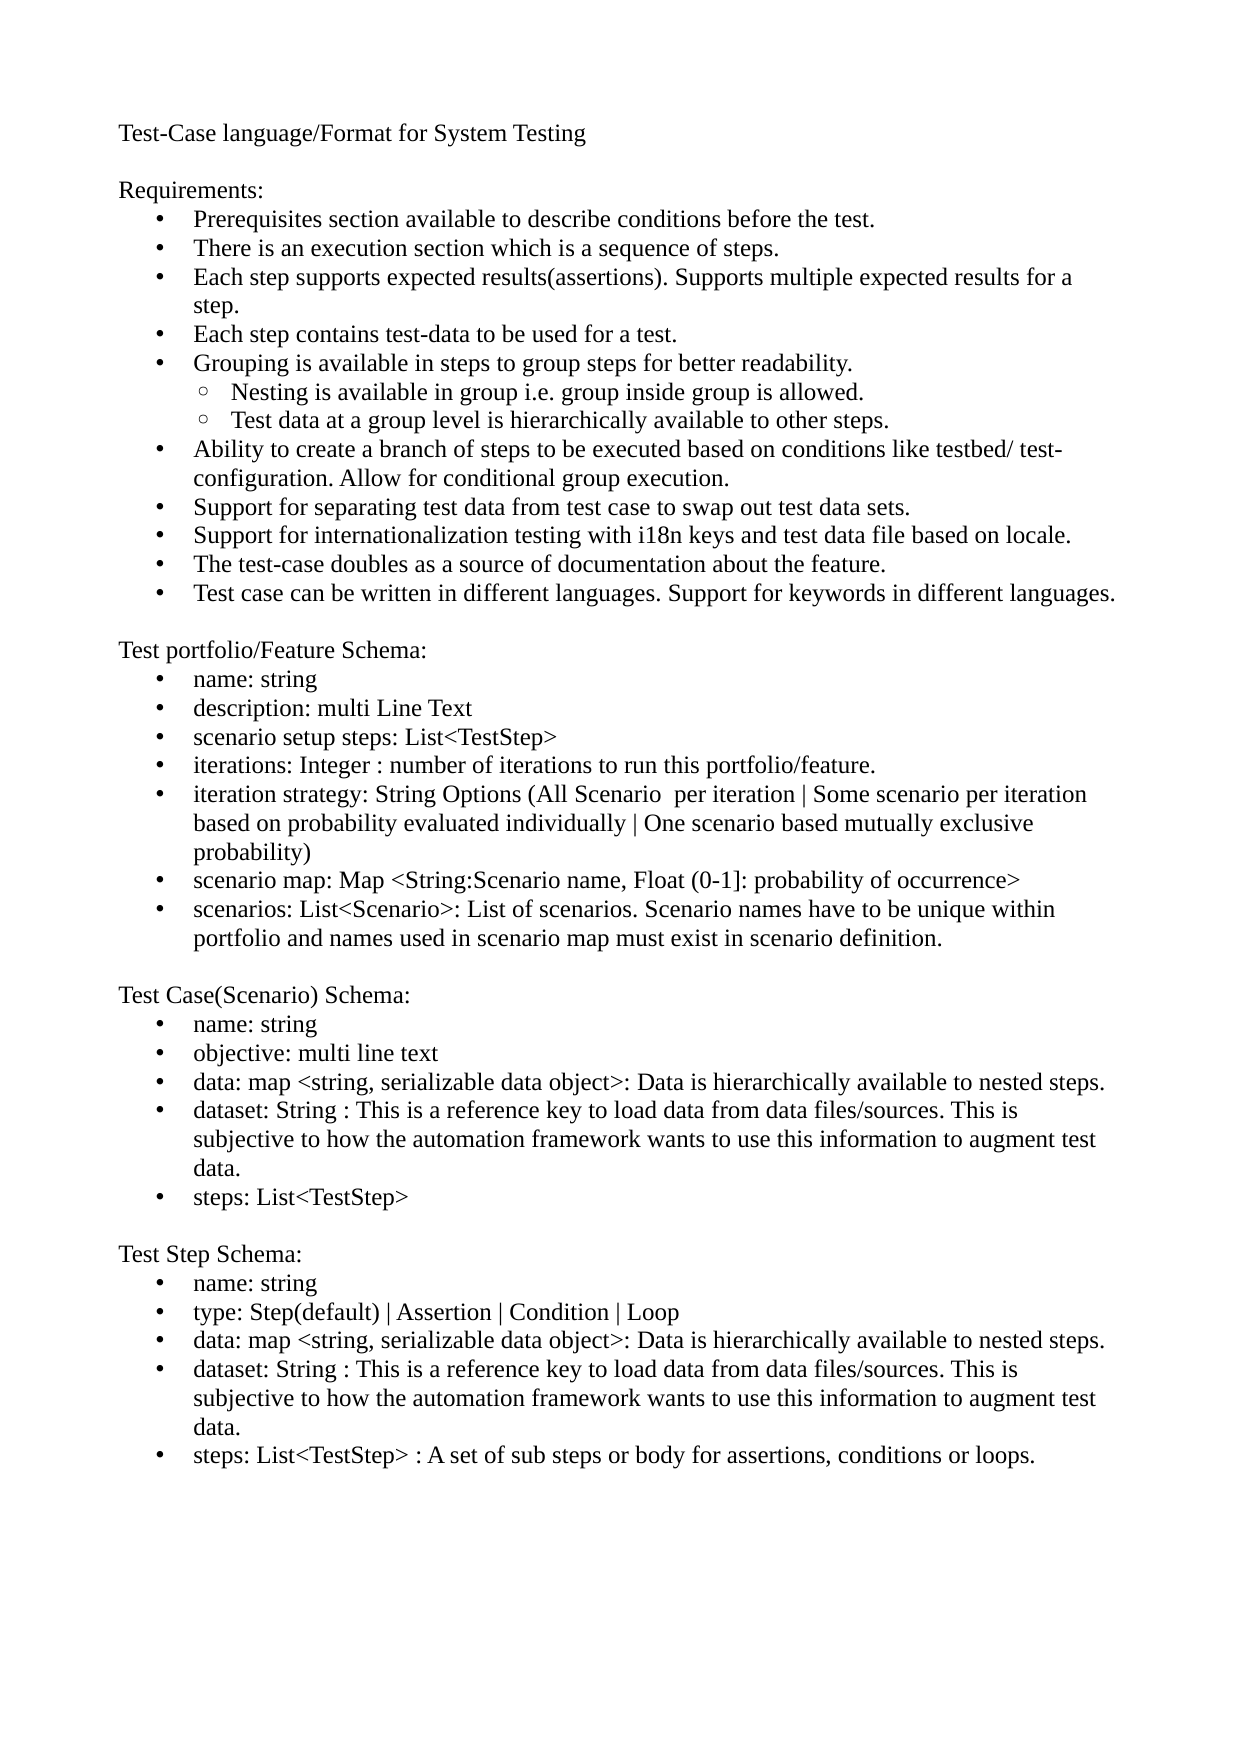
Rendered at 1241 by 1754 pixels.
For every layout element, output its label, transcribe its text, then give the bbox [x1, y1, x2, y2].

list scenario map: Map <String:Scenario name, Float (0-1]: probability of occurrence> [156, 866, 1122, 894]
list scenario setup steps: List<TestStep> [156, 722, 1122, 751]
list steps: List<TestStep> [156, 1182, 1122, 1211]
list description: multi Line Text [156, 693, 1122, 722]
list data: map <string, serializable data object>: Data is hierarchically available to nested steps. [156, 1326, 1122, 1354]
list steps: List<TestStep> : A set of sub steps or body for assertions, conditions or loops. [156, 1441, 1122, 1469]
list Ability to create a branch of steps to be executed based on conditions like testbed/ test-configuration. Allow for conditional group execution. [156, 434, 1122, 492]
list The test-case doubles as a source of documentation about the feature. [156, 549, 1122, 578]
list Grouping is available in steps to group steps for better readability. [156, 348, 1122, 377]
list Test data at a group level is hierarchically available to other steps. [193, 406, 1122, 434]
list Nesting is available in group i.e. group inside group is allowed. [193, 377, 1122, 406]
list objective: multi line text [156, 1038, 1122, 1067]
list iteration strategy: String Options (All Scenario per iteration | Some scenario per iteration based on probability evaluated individually | One scenario based mutually exclusive probability) [156, 779, 1122, 866]
text Test Step Schema: [118, 1239, 1122, 1268]
list scenarios: List<Scenario>: List of scenarios. Scenario names have to be unique within portfolio and names used in scenario map must exist in scenario definition. [156, 894, 1122, 952]
list dataset: String : This is a reference key to load data from data files/sources. This is subjective to how the automation framework wants to use this information to augment test data. [156, 1354, 1122, 1441]
list Support for separating test data from test case to swap out test data sets. [156, 492, 1122, 521]
list Test case can be written in different languages. Support for keywords in different languages. [156, 578, 1122, 607]
text Requirements: [118, 176, 1122, 204]
list dataset: String : This is a reference key to load data from data files/sources. This is subjective to how the automation framework wants to use this information to augment test data. [156, 1096, 1122, 1182]
list type: Step(default) | Assertion | Condition | Loop [156, 1297, 1122, 1326]
text Test Case(Scenario) Schema: [118, 981, 1122, 1009]
list Each step supports expected results(assertions). Supports multiple expected results for a step. [156, 262, 1122, 319]
list Each step contains test-data to be used for a test. [156, 319, 1122, 348]
list name: string [156, 664, 1122, 693]
list Prerequisites section available to describe conditions before the test. [156, 204, 1122, 233]
list data: map <string, serializable data object>: Data is hierarchically available to nested steps. [156, 1067, 1122, 1096]
list name: string [156, 1268, 1122, 1297]
text Test portfolio/Feature Schema: [118, 636, 1122, 664]
text Test-Case language/Format for System Testing [118, 118, 1122, 147]
list name: string [156, 1009, 1122, 1038]
list Support for internationalization testing with i18n keys and test data file based on locale. [156, 521, 1122, 549]
list There is an execution section which is a sequence of steps. [156, 233, 1122, 262]
list iterations: Integer : number of iterations to run this portfolio/feature. [156, 751, 1122, 779]
